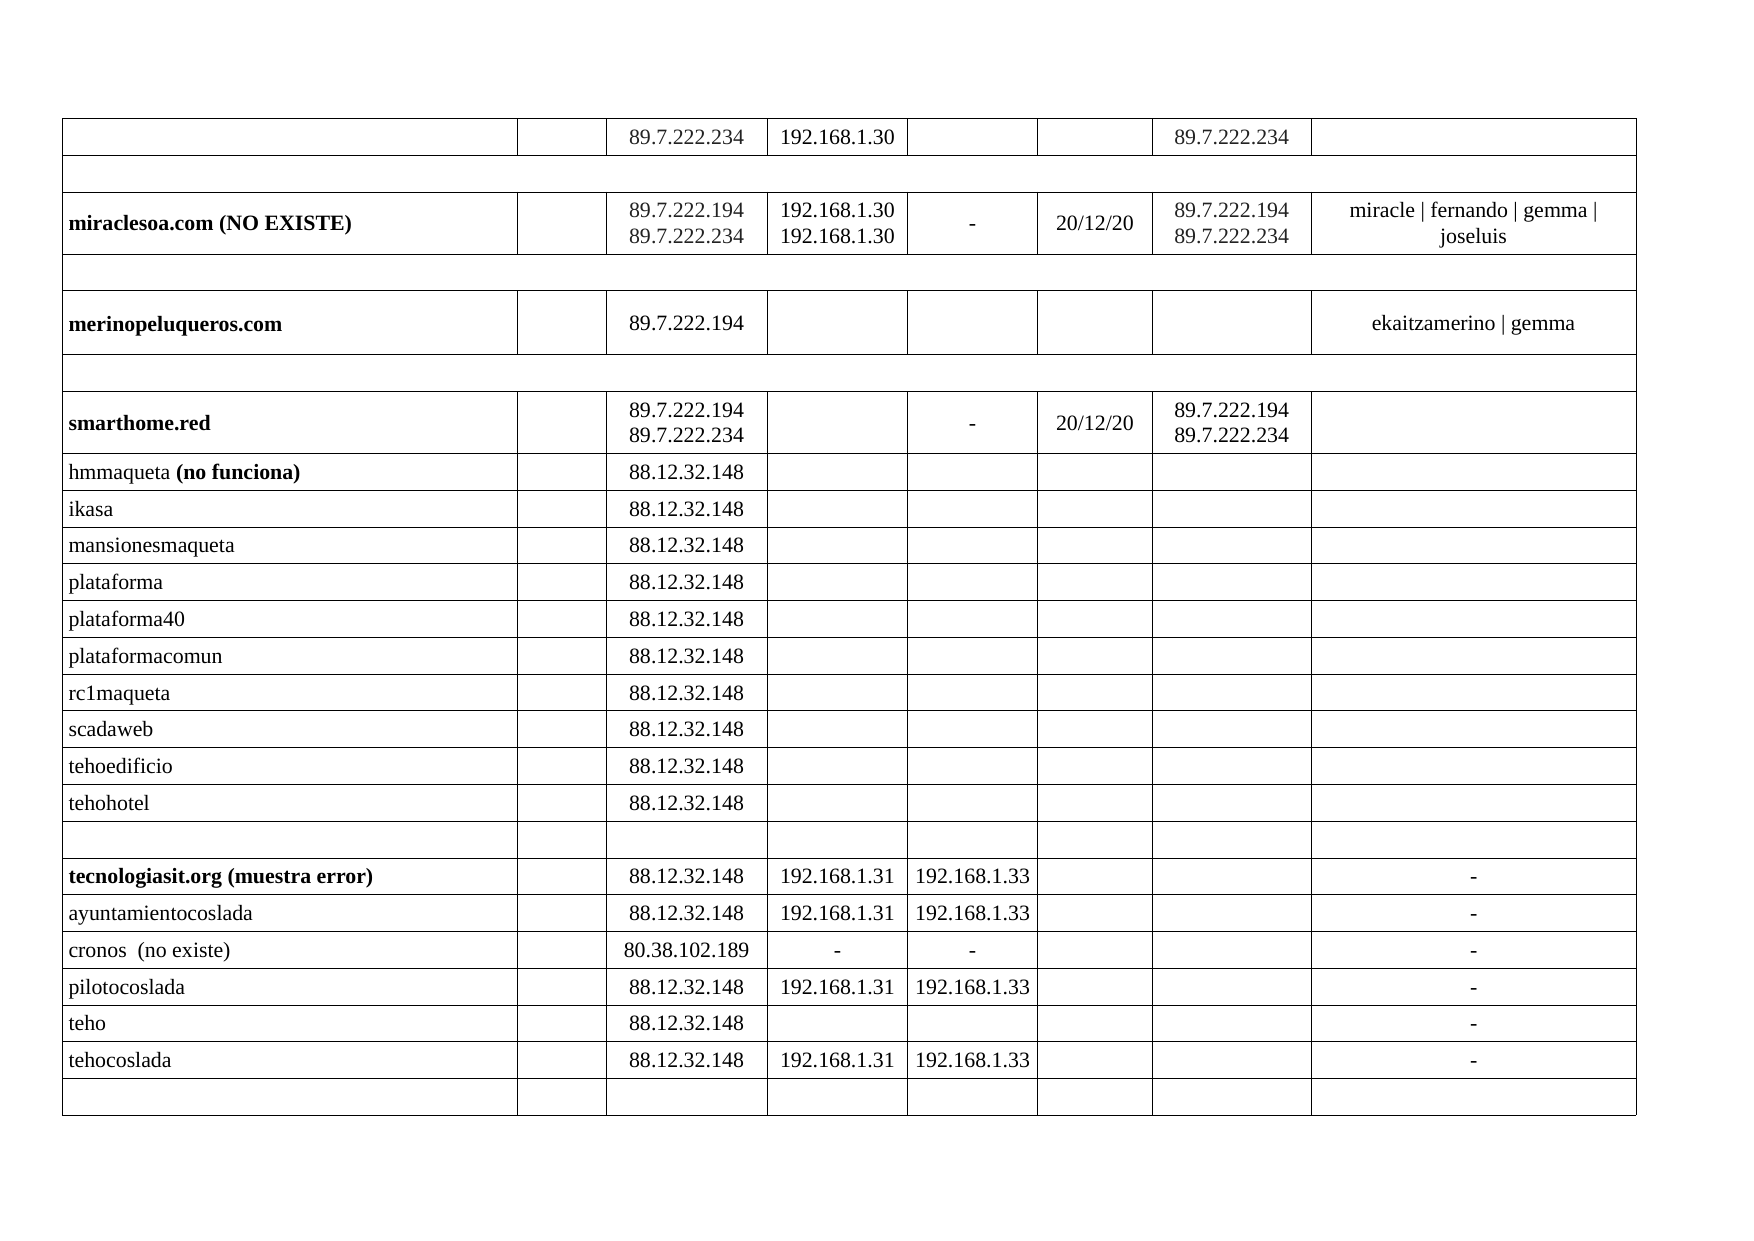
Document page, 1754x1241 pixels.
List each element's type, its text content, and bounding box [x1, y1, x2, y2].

table_cell plataforma40 [63, 601, 517, 637]
table_cell [1312, 748, 1636, 784]
table_cell [768, 564, 907, 600]
table_cell [63, 156, 1636, 192]
table_cell [1038, 454, 1152, 490]
table_cell [1038, 601, 1152, 637]
table_cell [908, 564, 1037, 600]
table_cell 89.7.222.234 [607, 119, 767, 155]
table_cell [1038, 119, 1152, 155]
table_cell [908, 638, 1037, 674]
table_cell 89.7.222.194 [607, 291, 767, 354]
table_cell [1038, 491, 1152, 527]
table_cell - [1312, 1006, 1636, 1041]
table_cell 88.12.32.148 [607, 1006, 767, 1041]
table_cell [1038, 969, 1152, 1004]
table_cell [1153, 748, 1311, 784]
table_cell [1153, 1006, 1311, 1041]
table_cell [1312, 711, 1636, 747]
table_cell - [1312, 932, 1636, 968]
table_cell 88.12.32.148 [607, 601, 767, 637]
table_cell 89.7.222.194 89.7.222.234 [1153, 193, 1311, 254]
table_cell [1153, 291, 1311, 354]
table_cell [908, 675, 1037, 710]
table_cell [1038, 1042, 1152, 1078]
table_cell [607, 822, 767, 857]
table_cell [1312, 564, 1636, 600]
table_cell [518, 528, 606, 563]
table_cell 89.7.222.194 89.7.222.234 [1153, 392, 1311, 453]
table_cell [518, 601, 606, 637]
table_cell [518, 932, 606, 968]
table_cell [768, 601, 907, 637]
table_cell 192.168.1.31 [768, 859, 907, 894]
table_cell [63, 1079, 517, 1115]
table_cell [1153, 1079, 1311, 1115]
table_cell 89.7.222.234 [1153, 119, 1311, 155]
table_cell [908, 601, 1037, 637]
table_cell [1153, 454, 1311, 490]
table_cell plataforma [63, 564, 517, 600]
table_cell tehocoslada [63, 1042, 517, 1078]
table_cell [518, 454, 606, 490]
table_cell - [1312, 1042, 1636, 1078]
table_cell [768, 1006, 907, 1041]
table_cell 88.12.32.148 [607, 785, 767, 821]
table_cell [518, 291, 606, 354]
table_cell [908, 491, 1037, 527]
table_cell [768, 785, 907, 821]
table_cell [1312, 528, 1636, 563]
table_cell [768, 528, 907, 563]
table_cell [518, 895, 606, 931]
table_cell 192.168.1.31 [768, 1042, 907, 1078]
table_cell ayuntamientocoslada [63, 895, 517, 931]
table_cell 192.168.1.33 [908, 859, 1037, 894]
table_cell [768, 454, 907, 490]
table_cell [607, 1079, 767, 1115]
table_cell [1153, 675, 1311, 710]
table_cell teho [63, 1006, 517, 1041]
table_cell miraclesoa.com (NO EXISTE) [63, 193, 517, 254]
table_cell 88.12.32.148 [607, 748, 767, 784]
table_cell [518, 1006, 606, 1041]
table_cell [518, 711, 606, 747]
table_cell tehoedificio [63, 748, 517, 784]
table_cell [1038, 564, 1152, 600]
table_cell [768, 638, 907, 674]
table_cell [1312, 119, 1636, 155]
table_cell 192.168.1.33 [908, 1042, 1037, 1078]
table_cell - [908, 119, 1037, 155]
table_cell [768, 711, 907, 747]
table_cell - [1312, 969, 1636, 1004]
table_cell 88.12.32.148 [607, 895, 767, 931]
table_cell [908, 785, 1037, 821]
table_cell [1153, 491, 1311, 527]
table_cell - [1312, 895, 1636, 931]
table_cell [1038, 748, 1152, 784]
table_cell [63, 255, 1636, 290]
table_cell [1312, 785, 1636, 821]
table_cell [908, 1079, 1037, 1115]
table_cell [908, 748, 1037, 784]
table_cell [1038, 1006, 1152, 1041]
table_cell 88.12.32.148 [607, 1042, 767, 1078]
table_cell [63, 355, 1636, 391]
table_cell - [908, 193, 1037, 254]
table_cell [518, 638, 606, 674]
table_cell [1038, 291, 1152, 354]
table_cell [1312, 392, 1636, 453]
table_cell [518, 564, 606, 600]
table_cell 88.12.32.148 [607, 564, 767, 600]
table_cell 20/12/20 [1038, 392, 1152, 453]
table_cell pilotocoslada [63, 969, 517, 1004]
table_cell - [908, 932, 1037, 968]
table_cell [518, 392, 606, 453]
table_cell [908, 1006, 1037, 1041]
table_cell scadaweb [63, 711, 517, 747]
table_cell 89.7.222.194 89.7.222.234 [607, 193, 767, 254]
table_cell [1153, 969, 1311, 1004]
table_cell [1312, 1079, 1636, 1115]
table_cell tecnologiasit.org (muestra error) [63, 859, 517, 894]
table_cell [768, 392, 907, 453]
table_cell [768, 1079, 907, 1115]
table_cell ikasa [63, 491, 517, 527]
table_cell [63, 822, 517, 857]
table_cell 89.7.222.194 89.7.222.234 [607, 392, 767, 453]
table_cell [518, 859, 606, 894]
table_cell [768, 748, 907, 784]
table_cell [768, 822, 907, 857]
table_cell 88.12.32.148 [607, 711, 767, 747]
table_cell [1038, 528, 1152, 563]
table_cell - [768, 932, 907, 968]
table_cell [1153, 601, 1311, 637]
table_cell 192.168.1.33 [908, 895, 1037, 931]
table_cell [1312, 675, 1636, 710]
table_cell [518, 193, 606, 254]
table_cell [1153, 711, 1311, 747]
table_cell - [1312, 859, 1636, 894]
table_cell [1153, 528, 1311, 563]
table_cell [908, 454, 1037, 490]
table_cell [518, 1042, 606, 1078]
table_cell [1312, 601, 1636, 637]
table_cell 88.12.32.148 [607, 528, 767, 563]
table_cell [1153, 822, 1311, 857]
table_cell [1312, 822, 1636, 857]
table_cell 88.12.32.148 [607, 969, 767, 1004]
table_cell 88.12.32.148 [607, 454, 767, 490]
table_cell plataformacomun [63, 638, 517, 674]
table_cell [518, 675, 606, 710]
table_cell mansionesmaqueta [63, 528, 517, 563]
table_cell [1038, 638, 1152, 674]
table_cell [908, 711, 1037, 747]
table_cell [908, 822, 1037, 857]
table_cell [1153, 859, 1311, 894]
table_cell [1312, 638, 1636, 674]
table_cell [1038, 859, 1152, 894]
table_cell 88.12.32.148 [607, 491, 767, 527]
table_cell merinopeluqueros.com [63, 291, 517, 354]
table_cell [1153, 895, 1311, 931]
table_cell [908, 291, 1037, 354]
table_cell 192.168.1.31 [768, 895, 907, 931]
table_cell [518, 119, 606, 155]
table_cell [518, 748, 606, 784]
table_cell [518, 969, 606, 1004]
table_cell 192.168.1.30 [768, 119, 907, 155]
table_cell [908, 528, 1037, 563]
table_cell tehohotel [63, 785, 517, 821]
table_cell [518, 785, 606, 821]
table_cell [518, 491, 606, 527]
table_cell [1153, 1042, 1311, 1078]
table_cell 80.38.102.189 [607, 932, 767, 968]
table_cell 192.168.1.33 [908, 969, 1037, 1004]
table_cell [768, 491, 907, 527]
table_cell [768, 675, 907, 710]
table_cell 192.168.1.31 [768, 969, 907, 1004]
table_cell [1038, 1079, 1152, 1115]
table_cell [1038, 822, 1152, 857]
table_cell [1038, 711, 1152, 747]
table_cell 88.12.32.148 [607, 638, 767, 674]
table_cell hmmaqueta (no funciona) [63, 454, 517, 490]
table_cell ekaitzamerino | gemma [1312, 291, 1636, 354]
table_cell 192.168.1.30 192.168.1.30 [768, 193, 907, 254]
table_cell [518, 822, 606, 857]
table_cell - [908, 392, 1037, 453]
table_cell 20/12/20 [1038, 193, 1152, 254]
table_cell [1312, 454, 1636, 490]
table_cell [1153, 564, 1311, 600]
table_cell [1038, 675, 1152, 710]
table_cell [518, 1079, 606, 1115]
table_cell [1312, 491, 1636, 527]
table_cell [63, 119, 517, 155]
table_cell smarthome.red [63, 392, 517, 453]
table_cell miracle | fernando | gemma | joseluis [1312, 193, 1636, 254]
table_cell 88.12.32.148 [607, 859, 767, 894]
table_cell [1153, 638, 1311, 674]
table_cell rc1maqueta [63, 675, 517, 710]
table_cell [1153, 932, 1311, 968]
table_cell [1038, 895, 1152, 931]
table_cell [1153, 785, 1311, 821]
table_cell [1038, 932, 1152, 968]
table_cell [1038, 785, 1152, 821]
table_cell cronos (no existe) [63, 932, 517, 968]
table_cell [768, 291, 907, 354]
table_cell 88.12.32.148 [607, 675, 767, 710]
